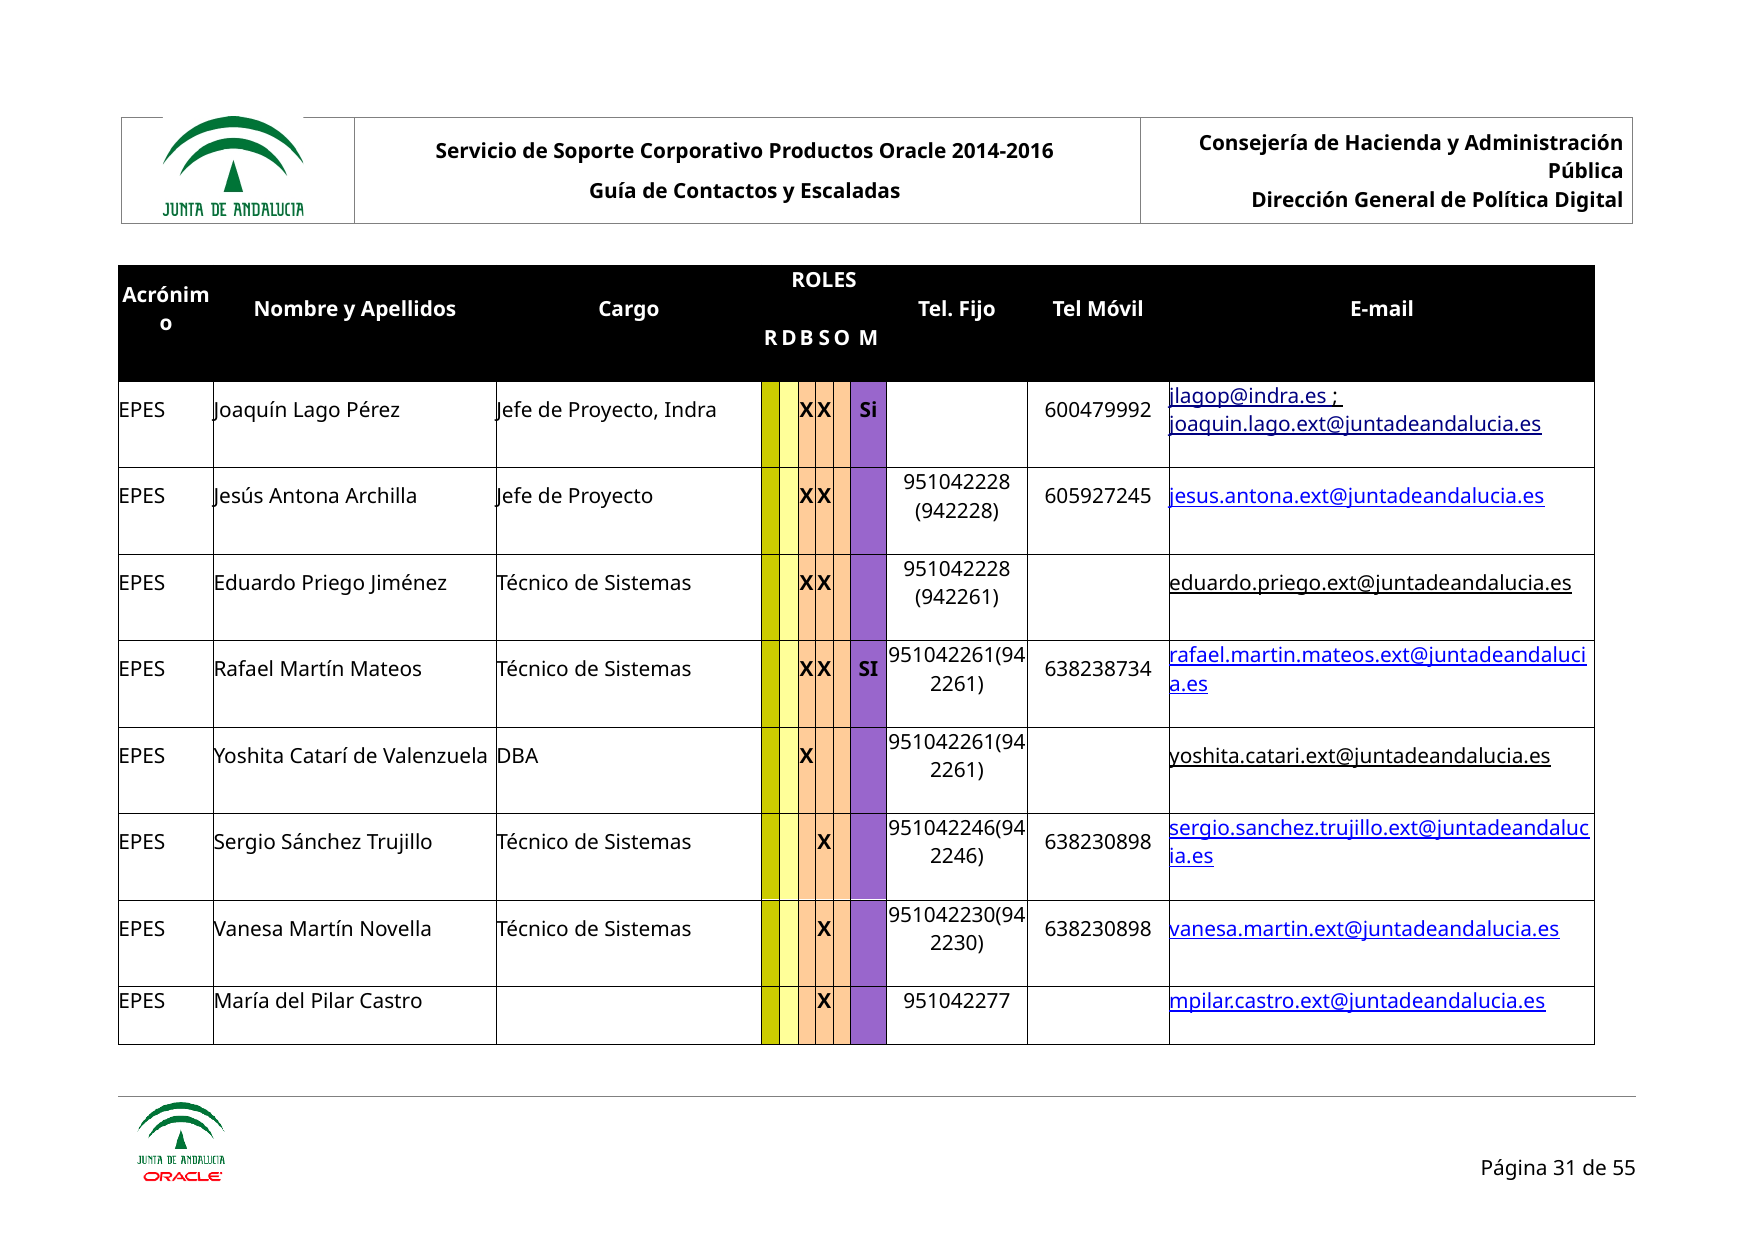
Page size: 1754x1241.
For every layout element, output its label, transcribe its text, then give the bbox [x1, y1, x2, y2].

table_cell [851, 468, 886, 554]
table_cell Si [851, 382, 886, 467]
table_cell [799, 987, 815, 1044]
table_cell SI [851, 641, 886, 727]
table_cell sergio.sanchez.trujillo.ext@juntadeandalucia.es [1170, 814, 1594, 899]
table_cell Jefe de Proyecto, Indra [497, 382, 761, 467]
table_cell yoshita.catari.ext@juntadeandalucia.es [1170, 728, 1594, 813]
table_cell D [780, 324, 798, 381]
table_header E-mail [1170, 266, 1594, 381]
table_cell [1028, 728, 1169, 813]
table_cell jlagop@indra.es ; joaquin.lago.ext@juntadeandalucia.es [1170, 382, 1594, 467]
table_cell mpilar.castro.ext@juntadeandalucia.es [1170, 987, 1594, 1044]
table_cell [816, 728, 833, 813]
table_cell 638230898 [1028, 814, 1169, 899]
table_cell Eduardo Priego Jiménez [214, 555, 496, 640]
table_header Cargo [497, 266, 761, 381]
table_cell [762, 814, 779, 899]
table_cell [799, 901, 815, 986]
table_cell [834, 382, 850, 467]
table_cell 951042228 (942228) [887, 468, 1027, 554]
table_cell X [816, 555, 833, 640]
table_cell [762, 555, 779, 640]
table_cell 638238734 [1028, 641, 1169, 727]
table_cell Vanesa Martín Novella [214, 901, 496, 986]
table_cell [762, 901, 779, 986]
table_cell Técnico de Sistemas [497, 814, 761, 899]
table_cell 951042261(942261) [887, 641, 1027, 727]
table_cell X [799, 728, 815, 813]
table_cell M [851, 324, 886, 381]
table_cell Técnico de Sistemas [497, 901, 761, 986]
table_cell [762, 382, 779, 467]
table_cell EPES [119, 641, 213, 727]
table_cell eduardo.priego.ext@juntadeandalucia.es [1170, 555, 1594, 640]
table_cell X [799, 641, 815, 727]
table_cell [851, 987, 886, 1044]
picture [162, 116, 304, 216]
table_cell [851, 814, 886, 899]
table_cell [780, 555, 798, 640]
table_cell rafael.martin.mateos.ext@juntadeandalucia.es [1170, 641, 1594, 727]
table_cell María del Pilar Castro [214, 987, 496, 1044]
table_cell [762, 987, 779, 1044]
table_cell 605927245 [1028, 468, 1169, 554]
table_cell B [799, 324, 815, 381]
table_cell jesus.antona.ext@juntadeandalucia.es [1170, 468, 1594, 554]
table_cell [780, 382, 798, 467]
table_cell [780, 641, 798, 727]
table_cell Jefe de Proyecto [497, 468, 761, 554]
table_cell [780, 468, 798, 554]
table_cell vanesa.martin.ext@juntadeandalucia.es [1170, 901, 1594, 986]
table_header Tel Móvil [1028, 266, 1169, 381]
table_cell EPES [119, 814, 213, 899]
table_header Tel. Fijo [887, 266, 1027, 381]
table_cell [497, 987, 761, 1044]
table_cell Sergio Sánchez Trujillo [214, 814, 496, 899]
table_cell [780, 987, 798, 1044]
table_cell X [816, 987, 833, 1044]
table_cell Técnico de Sistemas [497, 641, 761, 727]
table_cell Joaquín Lago Pérez [214, 382, 496, 467]
table_cell [834, 728, 850, 813]
table_cell [834, 987, 850, 1044]
table_cell X [816, 641, 833, 727]
table_cell 951042228 (942261) [887, 555, 1027, 640]
table_header Acrónimo [119, 266, 213, 381]
table_cell [887, 382, 1027, 467]
table_cell R [762, 324, 779, 381]
table_cell X [816, 814, 833, 899]
table_cell 951042261(942261) [887, 728, 1027, 813]
table_cell [834, 641, 850, 727]
table_cell EPES [119, 901, 213, 986]
table_cell X [799, 468, 815, 554]
table_cell EPES [119, 468, 213, 554]
table_cell [1028, 987, 1169, 1044]
table_cell X [799, 555, 815, 640]
table_cell 951042230(942230) [887, 901, 1027, 986]
table_cell Yoshita Catarí de Valenzuela [214, 728, 496, 813]
table_cell [834, 555, 850, 640]
table_cell [834, 814, 850, 899]
table_cell [780, 901, 798, 986]
table_cell [762, 728, 779, 813]
table_cell S [816, 324, 833, 381]
table_cell X [816, 901, 833, 986]
table_cell 638230898 [1028, 901, 1169, 986]
table_cell [834, 468, 850, 554]
table_cell DBA [497, 728, 761, 813]
table_cell EPES [119, 555, 213, 640]
table_cell [834, 901, 850, 986]
table_header Nombre y Apellidos [214, 266, 496, 381]
table_header ROLES [762, 266, 886, 323]
table_cell 951042246(942246) [887, 814, 1027, 899]
table_cell [1028, 555, 1169, 640]
table_cell EPES [119, 728, 213, 813]
table_cell [851, 555, 886, 640]
table_cell [799, 814, 815, 899]
table_cell [762, 641, 779, 727]
table_cell X [816, 382, 833, 467]
table_cell Técnico de Sistemas [497, 555, 761, 640]
table_cell X [799, 382, 815, 467]
table_cell [762, 468, 779, 554]
table_cell O [834, 324, 850, 381]
table_cell 951042277 [887, 987, 1027, 1044]
table_cell 600479992 [1028, 382, 1169, 467]
table_cell EPES [119, 382, 213, 467]
table_cell [851, 901, 886, 986]
table_cell Rafael Martín Mateos [214, 641, 496, 727]
picture [135, 1102, 226, 1185]
table_cell Jesús Antona Archilla [214, 468, 496, 554]
table_cell EPES [119, 987, 213, 1044]
table_cell X [816, 468, 833, 554]
table_cell [780, 814, 798, 899]
table_cell [851, 728, 886, 813]
table_cell [780, 728, 798, 813]
